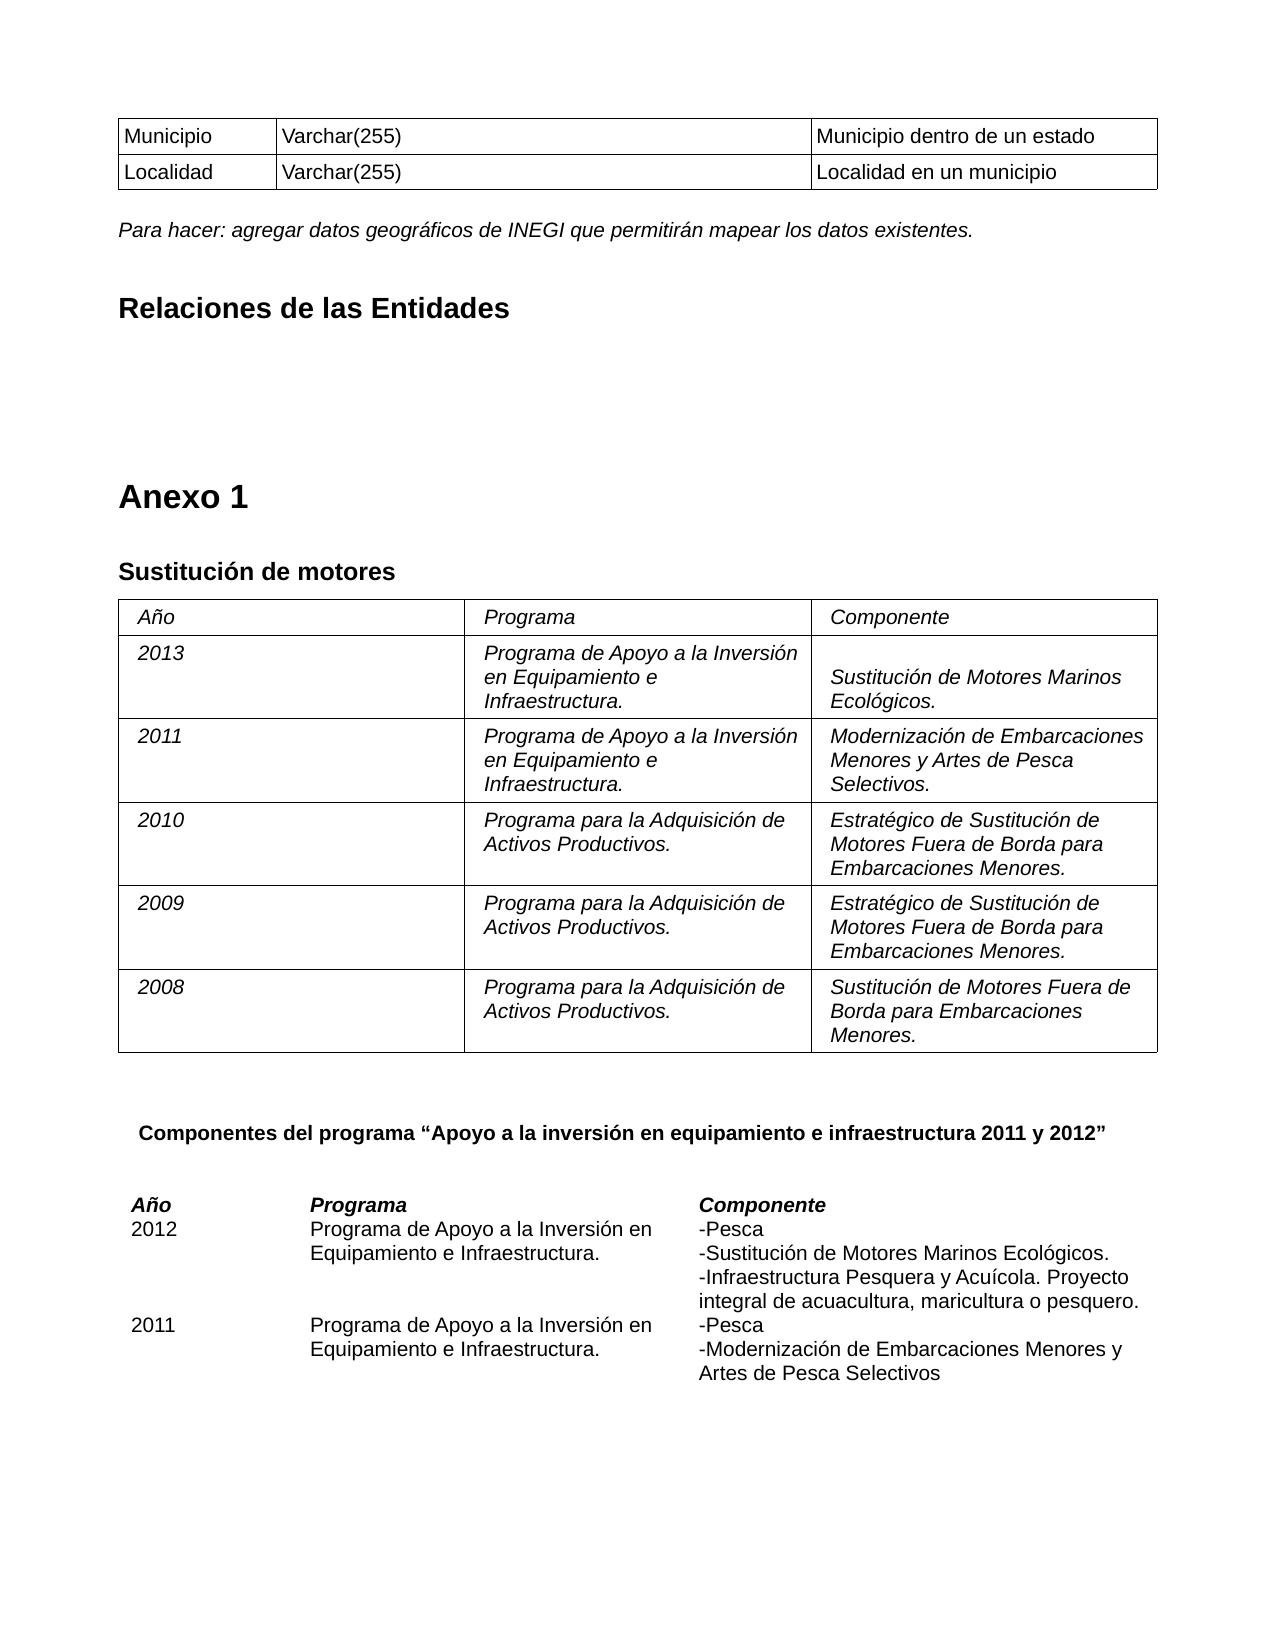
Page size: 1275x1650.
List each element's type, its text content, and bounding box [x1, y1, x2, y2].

table_cell Programa para la Adquisición de Activos Productivos. [465, 803, 811, 885]
table_header Programa [299, 1193, 687, 1217]
table_cell Localidad [119, 155, 276, 189]
table_cell Programa de Apoyo a la Inversión en Equipamiento e Infraestructura. [465, 636, 811, 718]
table_cell 2011 [119, 719, 464, 802]
table_cell Varchar(255) [277, 119, 811, 154]
table_cell Programa de Apoyo a la Inversión en Equipamiento e Infraestructura. [465, 719, 811, 802]
table_cell Sustitución de Motores Fuera de Borda para Embarcaciones Menores. [812, 970, 1157, 1052]
table_cell Varchar(255) [277, 155, 811, 189]
table_cell Localidad en un municipio [812, 155, 1157, 189]
subtitle Anexo 1 [118, 477, 1157, 516]
table_cell Sustitución de Motores Marinos Ecológicos. [812, 636, 1157, 718]
table_cell Programa para la Adquisición de Activos Productivos. [465, 970, 811, 1052]
table_header Componente [688, 1193, 1157, 1217]
subtitle Relaciones de las Entidades [118, 291, 1157, 324]
table_cell Modernización de Embarcaciones Menores y Artes de Pesca Selectivos. [812, 719, 1157, 802]
text Para hacer: agregar datos geográficos de INEGI que permitirán mapear los datos existentes. [118, 218, 1157, 242]
table_header Año [119, 600, 464, 635]
table_cell Municipio [119, 119, 276, 154]
table_cell -Pesca -Modernización de Embarcaciones Menores y Artes de Pesca Selectivos [688, 1313, 1157, 1384]
table_cell Estratégico de Sustitución de Motores Fuera de Borda para Embarcaciones Menores. [812, 803, 1157, 885]
table_header Programa [465, 600, 811, 635]
text Componentes del programa “Apoyo a la inversión en equipamiento e infraestructura 2011 y 2012” [138, 1121, 1157, 1145]
table_cell Programa de Apoyo a la Inversión en Equipamiento e Infraestructura. [299, 1217, 687, 1313]
table_cell 2009 [119, 886, 464, 969]
table_header Año [120, 1193, 298, 1217]
table_cell 2010 [119, 803, 464, 885]
table_cell Municipio dentro de un estado [812, 119, 1157, 154]
table_cell 2011 [120, 1313, 298, 1384]
table_cell Programa para la Adquisición de Activos Productivos. [465, 886, 811, 969]
table_cell 2013 [119, 636, 464, 718]
table_cell 2008 [119, 970, 464, 1052]
table_cell Programa de Apoyo a la Inversión en Equipamiento e Infraestructura. [299, 1313, 687, 1384]
table_cell Estratégico de Sustitución de Motores Fuera de Borda para Embarcaciones Menores. [812, 886, 1157, 969]
table_cell -Pesca -Sustitución de Motores Marinos Ecológicos. -Infraestructura Pesquera y Acuícola. Proyecto integral de acuacultura, maricultura o pesquero. [688, 1217, 1157, 1313]
text Sustitución de motores [118, 557, 1157, 586]
table_cell 2012 [120, 1217, 298, 1313]
table_header Componente [812, 600, 1157, 635]
